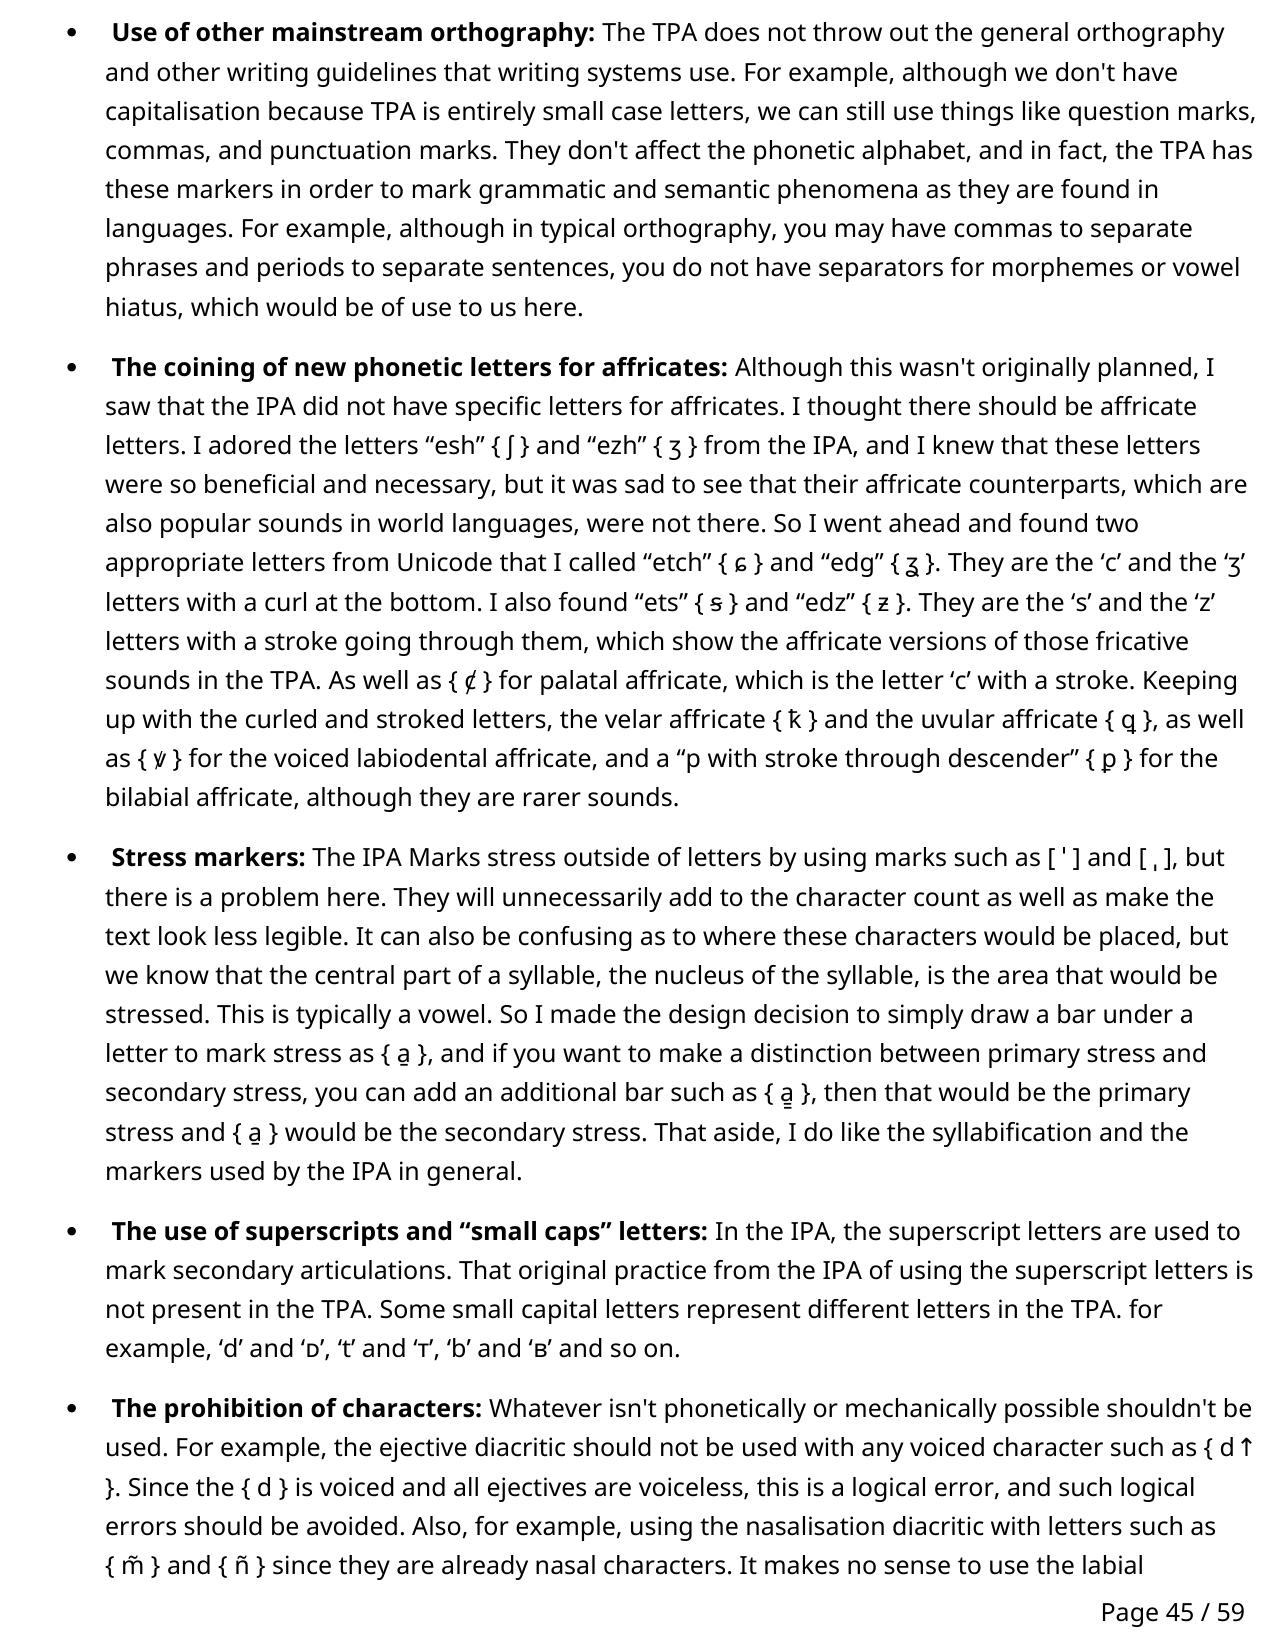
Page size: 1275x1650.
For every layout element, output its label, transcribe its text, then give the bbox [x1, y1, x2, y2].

list The use of superscripts and “small caps” letters: In the IPA, the superscript letters are used to mark secondary articulations. That original practice from the IPA of using the superscript letters is not present in the TPA. Some small capital letters represent different letters in the TPA. for example, ‘d’ and ‘ᴅ’, ‘t’ and ‘ᴛ’, ‘b’ and ‘ʙ’ and so on. [67, 1213, 1260, 1365]
list Stress markers: The IPA Marks stress outside of letters by using marks such as [ ˈ ] and [ ˌ ], but there is a problem here. They will unnecessarily add to the character count as well as make the text look less legible. It can also be confusing as to where these characters would be placed, but we know that the central part of a syllable, the nucleus of the syllable, is the area that would be stressed. This is typically a vowel. So I made the design decision to simply draw a bar under a letter to mark stress as { a̱ }, and if you want to make a distinction between primary stress and secondary stress, you can add an additional bar such as { a̱̱ }, then that would be the primary stress and { a̱ } would be the secondary stress. That aside, I do like the syllabification and the markers used by the IPA in general. [67, 840, 1260, 1187]
list The coining of new phonetic letters for affricates: Although this wasn't originally planned, I saw that the IPA did not have specific letters for affricates. I thought there should be affricate letters. I adored the letters “esh” { ʃ } and “ezh” { ʒ } from the IPA, and I knew that these letters were so beneficial and necessary, but it was sad to see that their affricate counterparts, which are also popular sounds in world languages, were not there. So I went ahead and found two appropriate letters from Unicode that I called “etch” { ɕ } and “edg” { ʓ }. They are the ‘c’ and the ‘ʒ’ letters with a curl at the bottom. I also found “ets” { ꞩ } and “edz” { ƶ }. They are the ‘s’ and the ‘z’ letters with a stroke going through them, which show the affricate versions of those fricative sounds in the TPA. As well as { ȼ } for palatal affricate, which is the letter ‘c’ with a stroke. Keeping up with the curled and stroked letters, the velar affricate { ꝁ } and the uvular affricate { ꝗ }, as well as { ꝟ } for the voiced labiodental affricate, and a “p with stroke through descender” { ꝑ } for the bilabial affricate, although they are rarer sounds. [67, 349, 1260, 814]
list The prohibition of characters: Whatever isn't phonetically or mechanically possible shouldn't be used. For example, the ejective diacritic should not be used with any voiced character such as { d↑ }. Since the { d } is voiced and all ejectives are voiceless, this is a logical error, and such logical errors should be avoided. Also, for example, using the nasalisation diacritic with letters such as { m̃ } and { ñ } since they are already nasal characters. It makes no sense to use the labial [67, 1391, 1260, 1582]
list Use of other mainstream orthography: The TPA does not throw out the general orthography and other writing guidelines that writing systems use. For example, although we don't have capitalisation because TPA is entirely small case letters, we can still use things like question marks, commas, and punctuation marks. They don't affect the phonetic alphabet, and in fact, the TPA has these markers in order to mark grammatic and semantic phenomena as they are found in languages. For example, although in typical orthography, you may have commas to separate phrases and periods to separate sentences, you do not have separators for morphemes or vowel hiatus, which would be of use to us here. [67, 15, 1260, 323]
